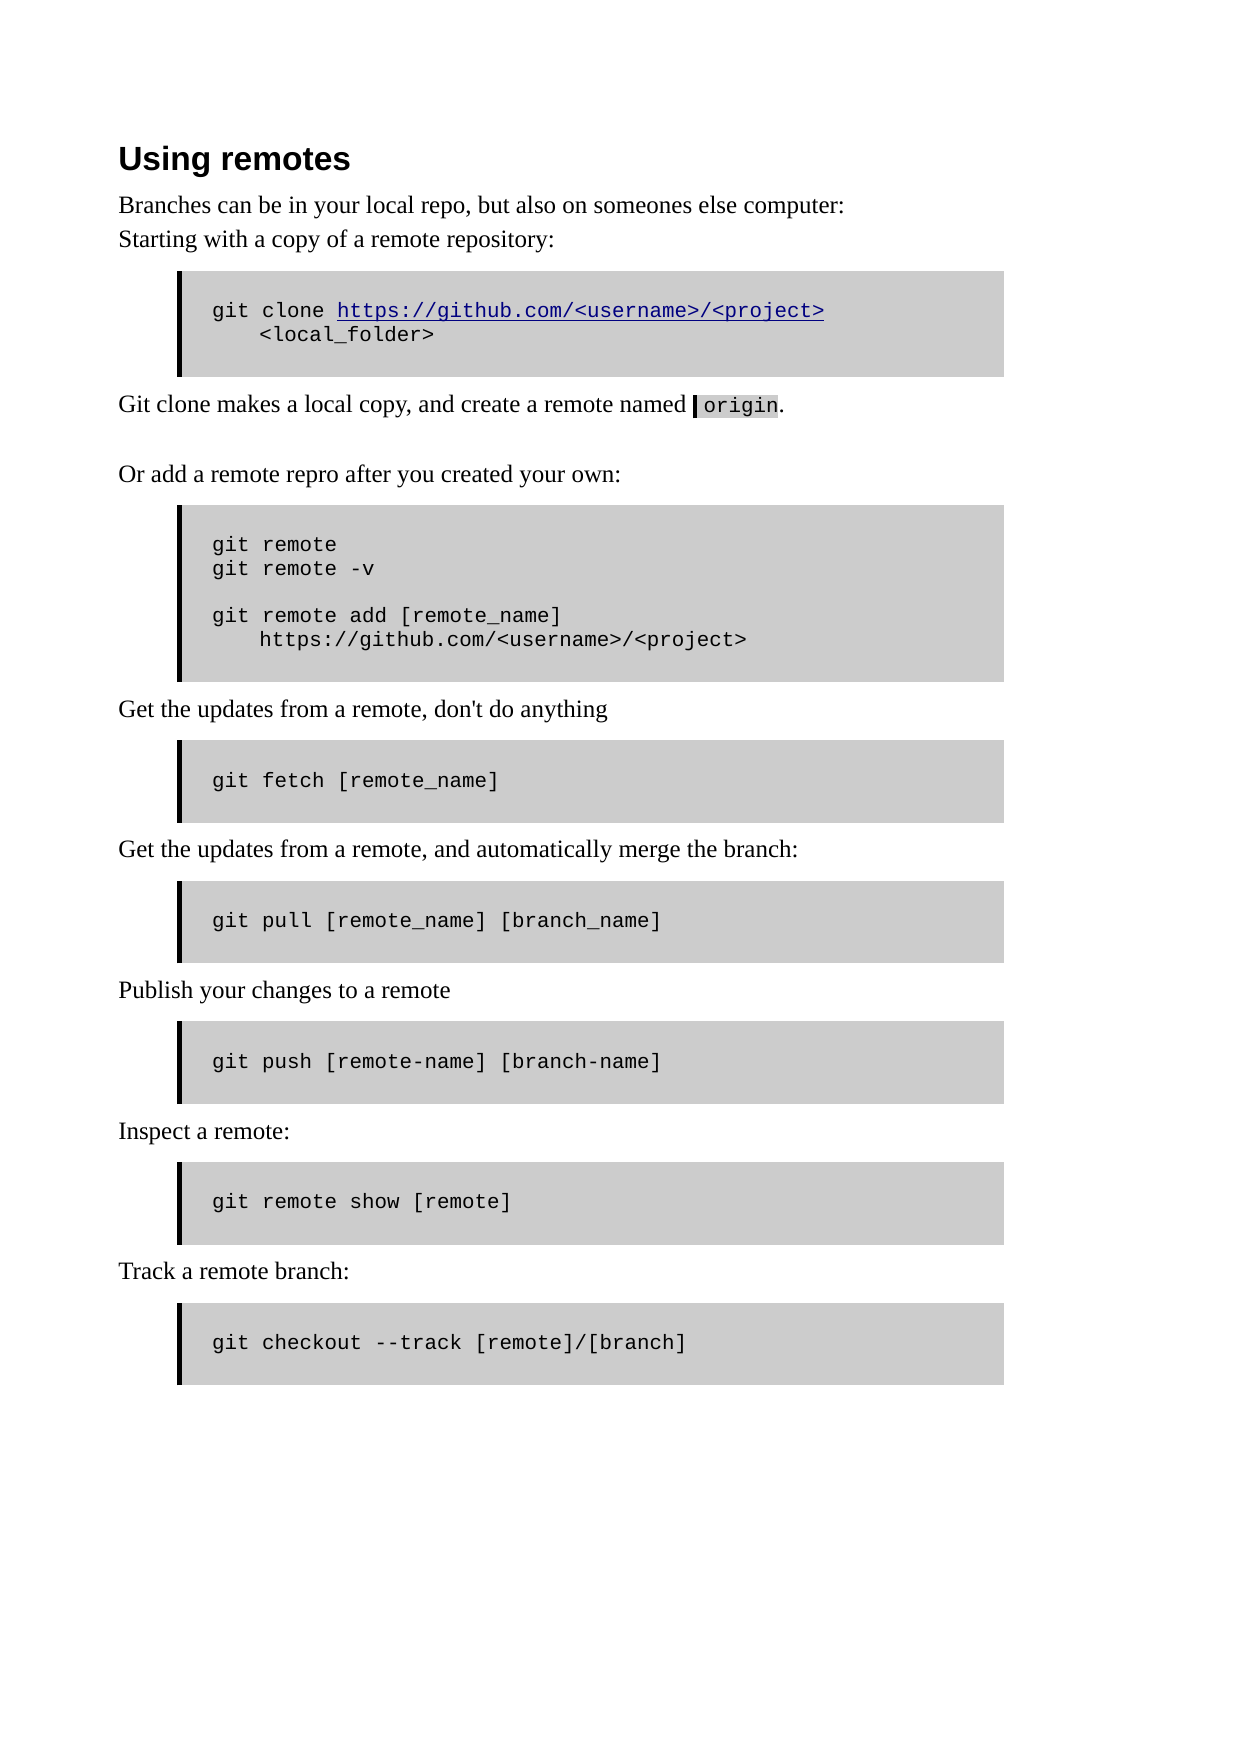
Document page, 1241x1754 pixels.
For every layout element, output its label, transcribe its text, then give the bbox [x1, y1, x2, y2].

text Publish your changes to a remote [118, 975, 1122, 1004]
text Get the updates from a remote, don't do anything [118, 694, 1122, 723]
text git remote show [remote] [182, 1162, 1004, 1245]
text git remote -v [182, 558, 1004, 582]
text git remote add [remote_name] https://github.com/<username>/<project> [182, 605, 1004, 682]
text Starting with a copy of a remote repository: [118, 224, 1122, 253]
text Branches can be in your local repo, but also on someones else computer: [118, 190, 1122, 219]
text Inspect a remote: [118, 1116, 1122, 1144]
text git fetch [remote_name] [182, 740, 1004, 823]
text Or add a remote repro after you created your own: [118, 459, 1122, 487]
text Get the updates from a remote, and automatically merge the branch: [118, 834, 1122, 863]
text git push [remote-name] [branch-name] [182, 1021, 1004, 1104]
text git clone https://github.com/<username>/<project> <local_folder> [182, 271, 1004, 377]
text Git clone makes a local copy, and create a remote named origin. [118, 389, 1122, 418]
text git pull [remote_name] [branch_name] [182, 881, 1004, 963]
text git remote [182, 505, 1004, 558]
text Track a remote branch: [118, 1256, 1122, 1285]
subtitle Using remotes [118, 139, 1122, 178]
text git checkout --track [remote]/[branch] [182, 1303, 1004, 1385]
